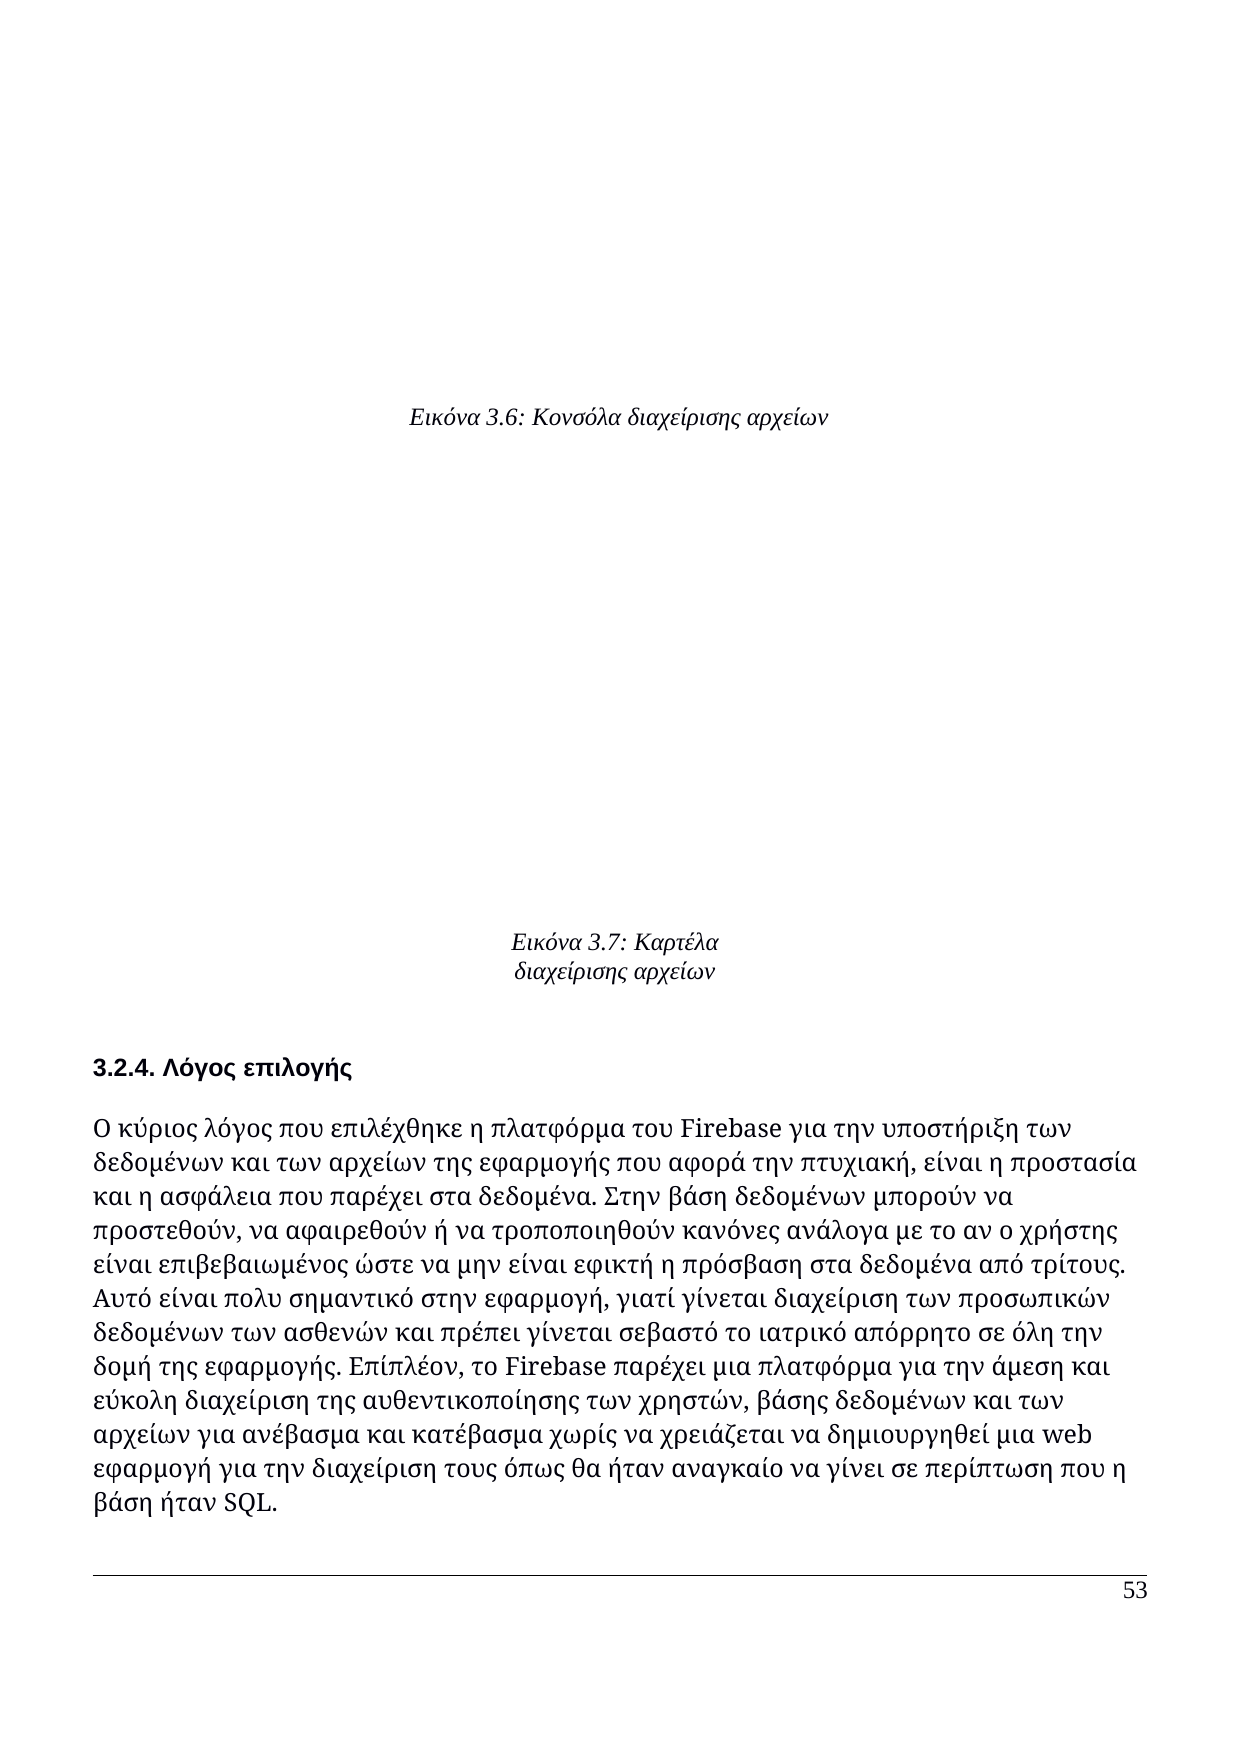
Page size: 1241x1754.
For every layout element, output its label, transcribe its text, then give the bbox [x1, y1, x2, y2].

text 3.2.4. Λόγος επιλογής [93, 1053, 1147, 1081]
text Εικόνα 3.7: Καρτέλα διαχείρισης αρχείων [469, 496, 763, 984]
text Εικόνα 3.6: Κονσόλα διαχείρισης αρχείων [208, 162, 1032, 431]
text Ο κύριος λόγος που επιλέχθηκε η πλατφόρμα του Firebase για την υποστήριξη των δεδομένων και των αρχείων της εφαρμογής που αφορά την πτυχιακή, είναι η προστασία και η ασφάλεια που παρέχει στα δεδομένα. Στην βάση δεδομένων μπορούν να προστεθούν, να αφαιρεθούν ή να τροποποιηθούν κανόνες ανάλογα με το αν ο χρήστης είναι επιβεβαιωμένος ώστε να μην είναι εφικτή η πρόσβαση στα δεδομένα από τρίτους. Αυτό είναι πολυ σημαντικό στην εφαρμογή, γιατί γίνεται διαχείριση των προσωπικών δεδομένων των ασθενών και πρέπει γίνεται σεβαστό το ιατρικό απόρρητο σε όλη την δομή της εφαρμογής. Επίπλέον, το Firebase παρέχει μια πλατφόρμα για την άμεση και εύκολη διαχείριση της αυθεντικοποίησης των χρηστών, βάσης δεδομένων και των αρχείων για ανέβασμα και κατέβασμα χωρίς να χρειάζεται να δημιουργηθεί μια web εφαρμογή για την διαχείριση τους όπως θα ήταν αναγκαίο να γίνει σε περίπτωση που η βάση ήταν SQL. [93, 1110, 1147, 1519]
